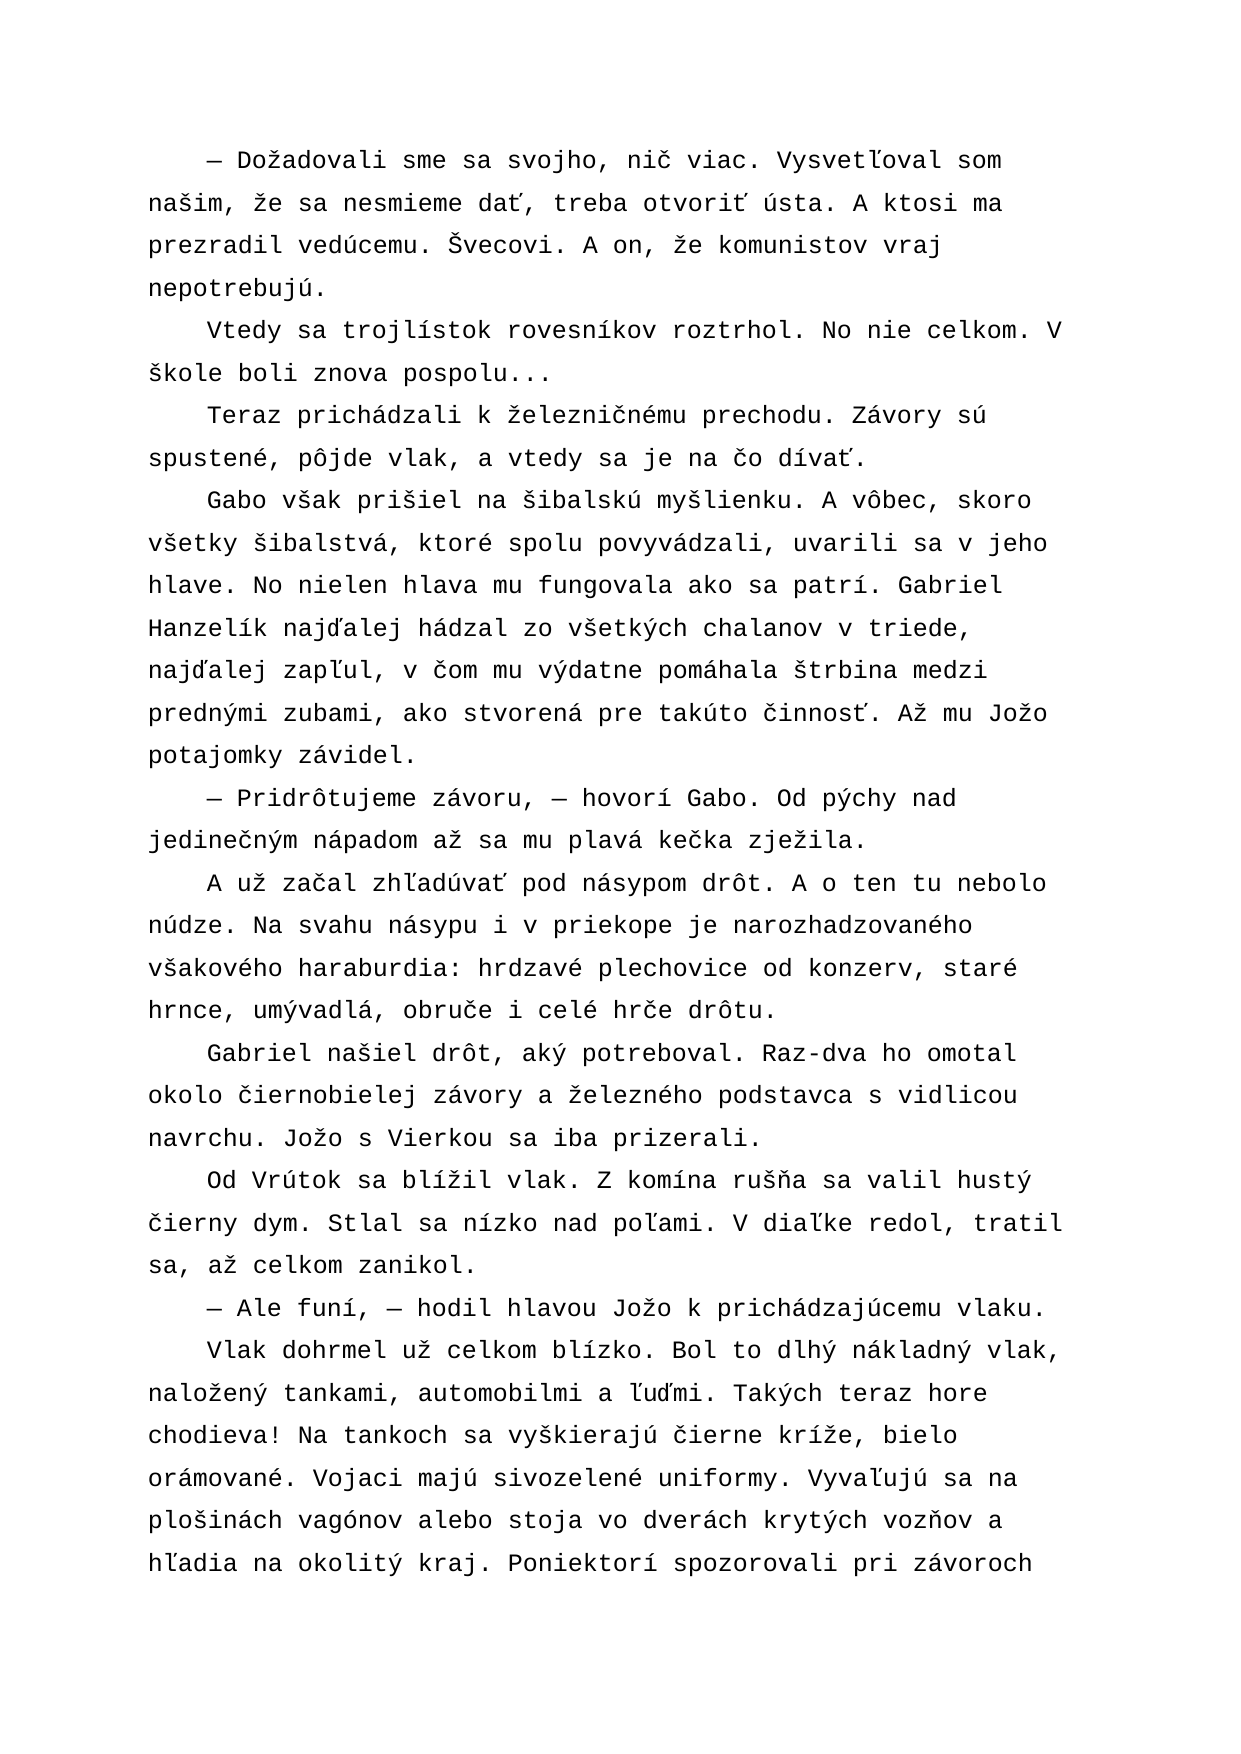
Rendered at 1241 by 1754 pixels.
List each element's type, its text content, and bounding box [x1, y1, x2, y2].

text Vtedy sa trojlístok rovesníkov roztrhol. No nie celkom. V škole boli znova pospolu... [148, 318, 1093, 388]
text — Ale funí, — hodil hlavou Jožo k prichádzajúcemu vlaku. [148, 1295, 1093, 1323]
text — Dožadovali sme sa svojho, nič viac. Vysvetľoval som našim, že sa nesmieme dať, treba otvoriť ústa. A ktosi ma prezradil vedúcemu. Švecovi. A on, že komunistov vraj nepotrebujú. [148, 148, 1093, 303]
text A už začal zhľadúvať pod násypom drôt. A o ten tu nebolo núdze. Na svahu násypu i v priekope je narozhadzovaného všakového haraburdia: hrdzavé plechovice od konzerv, staré hrnce, umývadlá, obruče i celé hrče drôtu. [148, 870, 1093, 1026]
text Gabo však prišiel na šibalskú myšlienku. A vôbec, skoro všetky šibalstvá, ktoré spolu povyvádzali, uvarili sa v jeho hlave. No nielen hlava mu fungovala ako sa patrí. Gabriel Hanzelík najďalej hádzal zo všetkých chalanov v triede, najďalej zapľul, v čom mu výdatne pomáhala štrbina medzi prednými zubami, ako stvorená pre takúto činnosť. Až mu Jožo potajomky závidel. [148, 488, 1093, 771]
text Od Vrútok sa blížil vlak. Z komína rušňa sa valil hustý čierny dym. Stlal sa nízko nad poľami. V diaľke redol, tratil sa, až celkom zanikol. [148, 1168, 1093, 1281]
text Vlak dohrmel už celkom blízko. Bol to dlhý nákladný vlak, naložený tankami, automobilmi a ľuďmi. Takých teraz hore chodieva! Na tankoch sa vyškierajú čierne kríže, bielo orámované. Vojaci majú sivozelené uniformy. Vyvaľujú sa na plošinách vagónov alebo stoja vo dverách krytých vozňov a hľadia na okolitý kraj. Poniektorí spozorovali pri závoroch [148, 1338, 1093, 1578]
text Gabriel našiel drôt, aký potreboval. Raz-dva ho omotal okolo čiernobielej závory a železného podstavca s vidlicou navrchu. Jožo s Vierkou sa iba prizerali. [148, 1040, 1093, 1153]
text — Pridrôtujeme závoru, — hovorí Gabo. Od pýchy nad jedinečným nápadom až sa mu plavá kečka zježila. [148, 785, 1093, 856]
text Teraz prichádzali k železničnému prechodu. Závory sú spustené, pôjde vlak, a vtedy sa je na čo dívať. [148, 403, 1093, 473]
